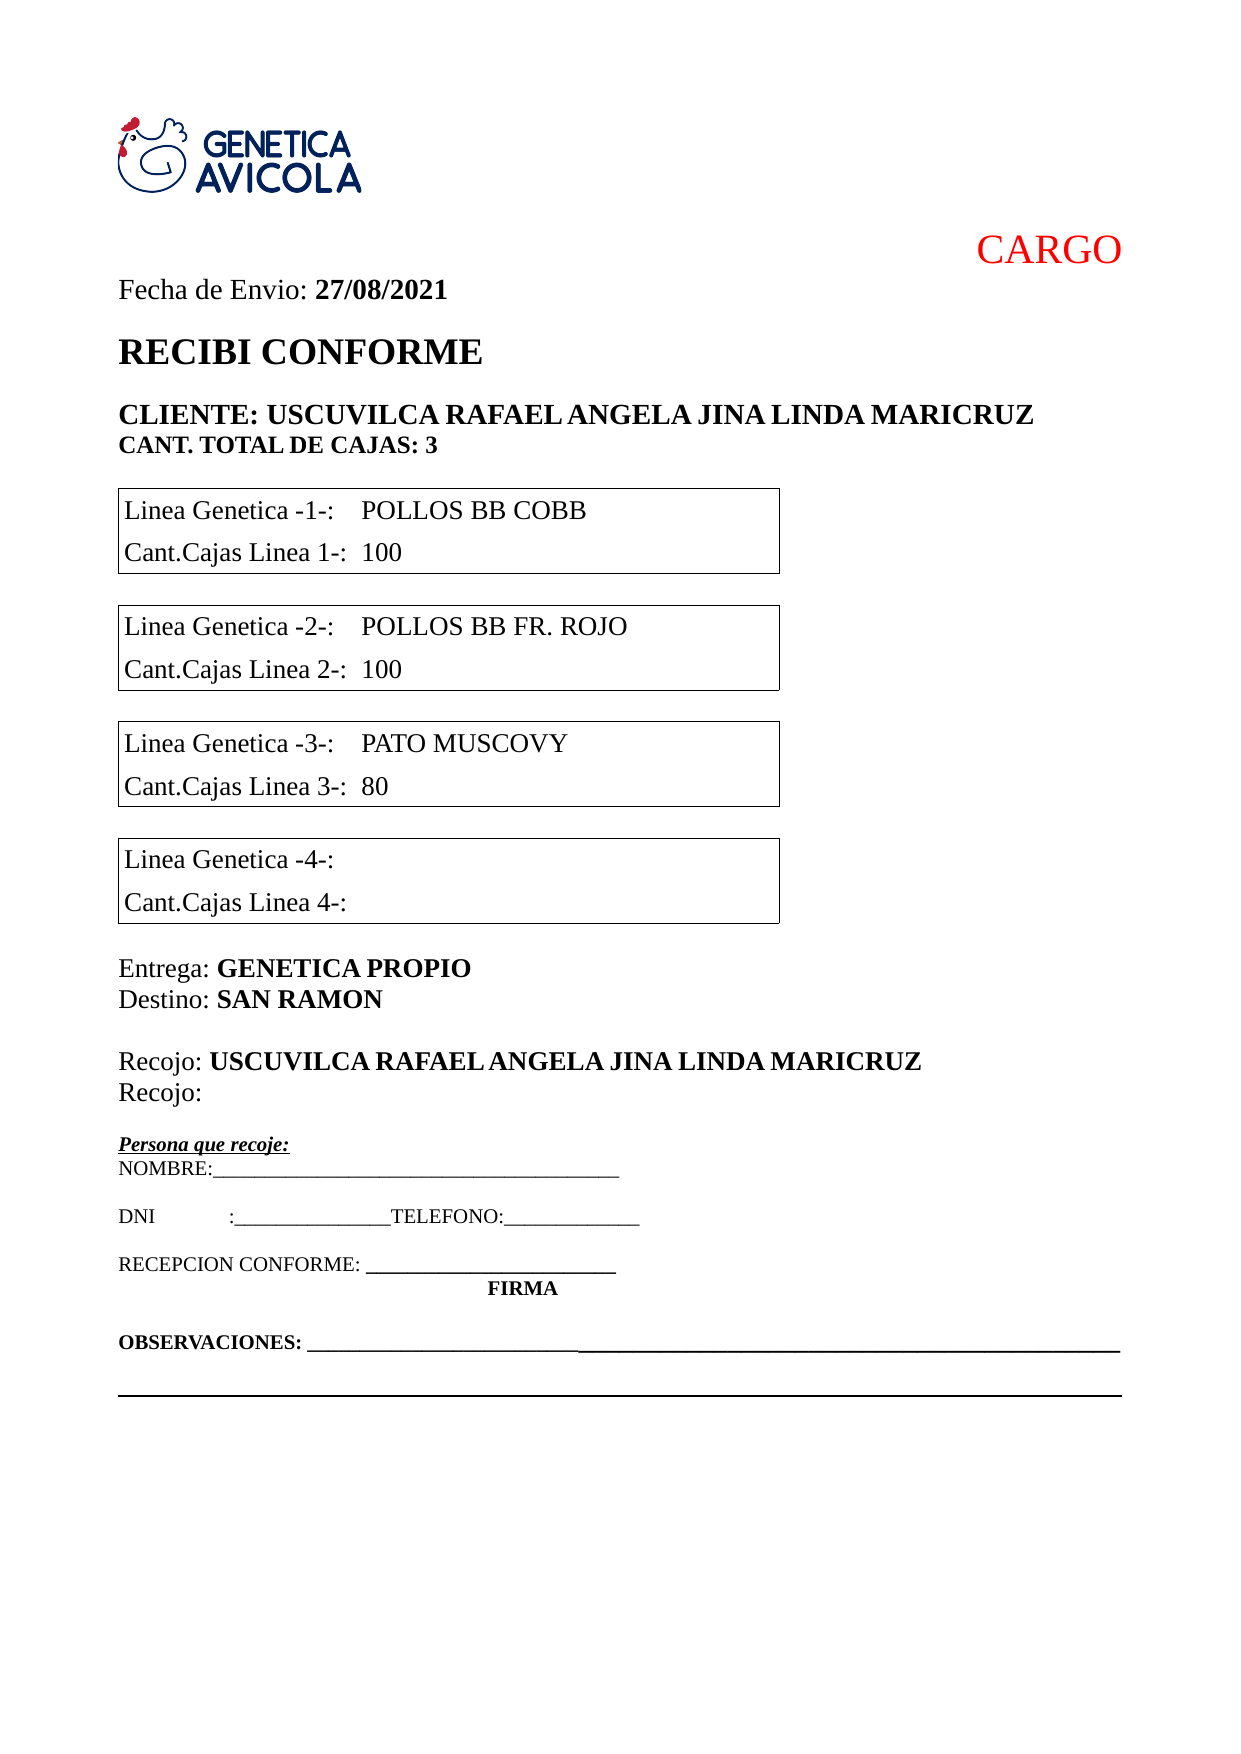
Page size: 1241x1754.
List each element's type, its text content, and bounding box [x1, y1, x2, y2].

table_cell Cant.Cajas Linea 3-: [119, 764, 356, 806]
table_cell Linea Genetica -2-: [119, 606, 356, 647]
table_cell 100 [356, 531, 779, 573]
table_cell PATO MUSCOVY [356, 722, 779, 764]
table_cell [356, 807, 779, 838]
table_cell [118, 574, 356, 604]
text Persona que recoje: [118, 1132, 1122, 1156]
text Fecha de Envio: 27/08/2021 [118, 272, 1122, 306]
text FIRMA [118, 1276, 1122, 1300]
table_cell Linea Genetica -3-: [119, 722, 356, 764]
text Recojo: USCUVILCA RAFAEL ANGELA JINA LINDA MARICRUZ [118, 1045, 1122, 1076]
text DNI :_______________TELEFONO:_____________ [118, 1204, 1122, 1228]
table_header Linea Genetica -1-: [119, 489, 356, 531]
table_cell Cant.Cajas Linea 2-: [119, 647, 356, 690]
table_cell [356, 839, 779, 880]
text CARGO [118, 224, 1122, 272]
table_cell [356, 880, 779, 923]
text CANT. TOTAL DE CAJAS: 3 [118, 431, 1122, 459]
table_cell Cant.Cajas Linea 4-: [119, 880, 356, 923]
text Destino: SAN RAMON [118, 983, 1122, 1014]
text OBSERVACIONES: __________________________________________________________________ [118, 1324, 1122, 1355]
table_cell 100 [356, 647, 779, 690]
table_cell Linea Genetica -4-: [119, 839, 356, 880]
table_cell [356, 691, 779, 721]
text RECEPCION CONFORME: ________________________ [118, 1252, 1122, 1276]
picture [117, 117, 362, 193]
table_cell [356, 574, 779, 604]
table_header POLLOS BB COBB [356, 489, 779, 531]
text RECIBI CONFORME [118, 330, 1122, 373]
table_cell Cant.Cajas Linea 1-: [119, 531, 356, 573]
text Recojo: [118, 1076, 1122, 1108]
text NOMBRE:_______________________________________ [118, 1156, 1122, 1180]
table_cell 80 [356, 764, 779, 806]
table_cell [118, 807, 356, 838]
table_cell POLLOS BB FR. ROJO [356, 606, 779, 647]
text CLIENTE: USCUVILCA RAFAEL ANGELA JINA LINDA MARICRUZ [118, 397, 1122, 431]
table_cell [118, 691, 356, 721]
text Entrega: GENETICA PROPIO [118, 952, 1122, 983]
